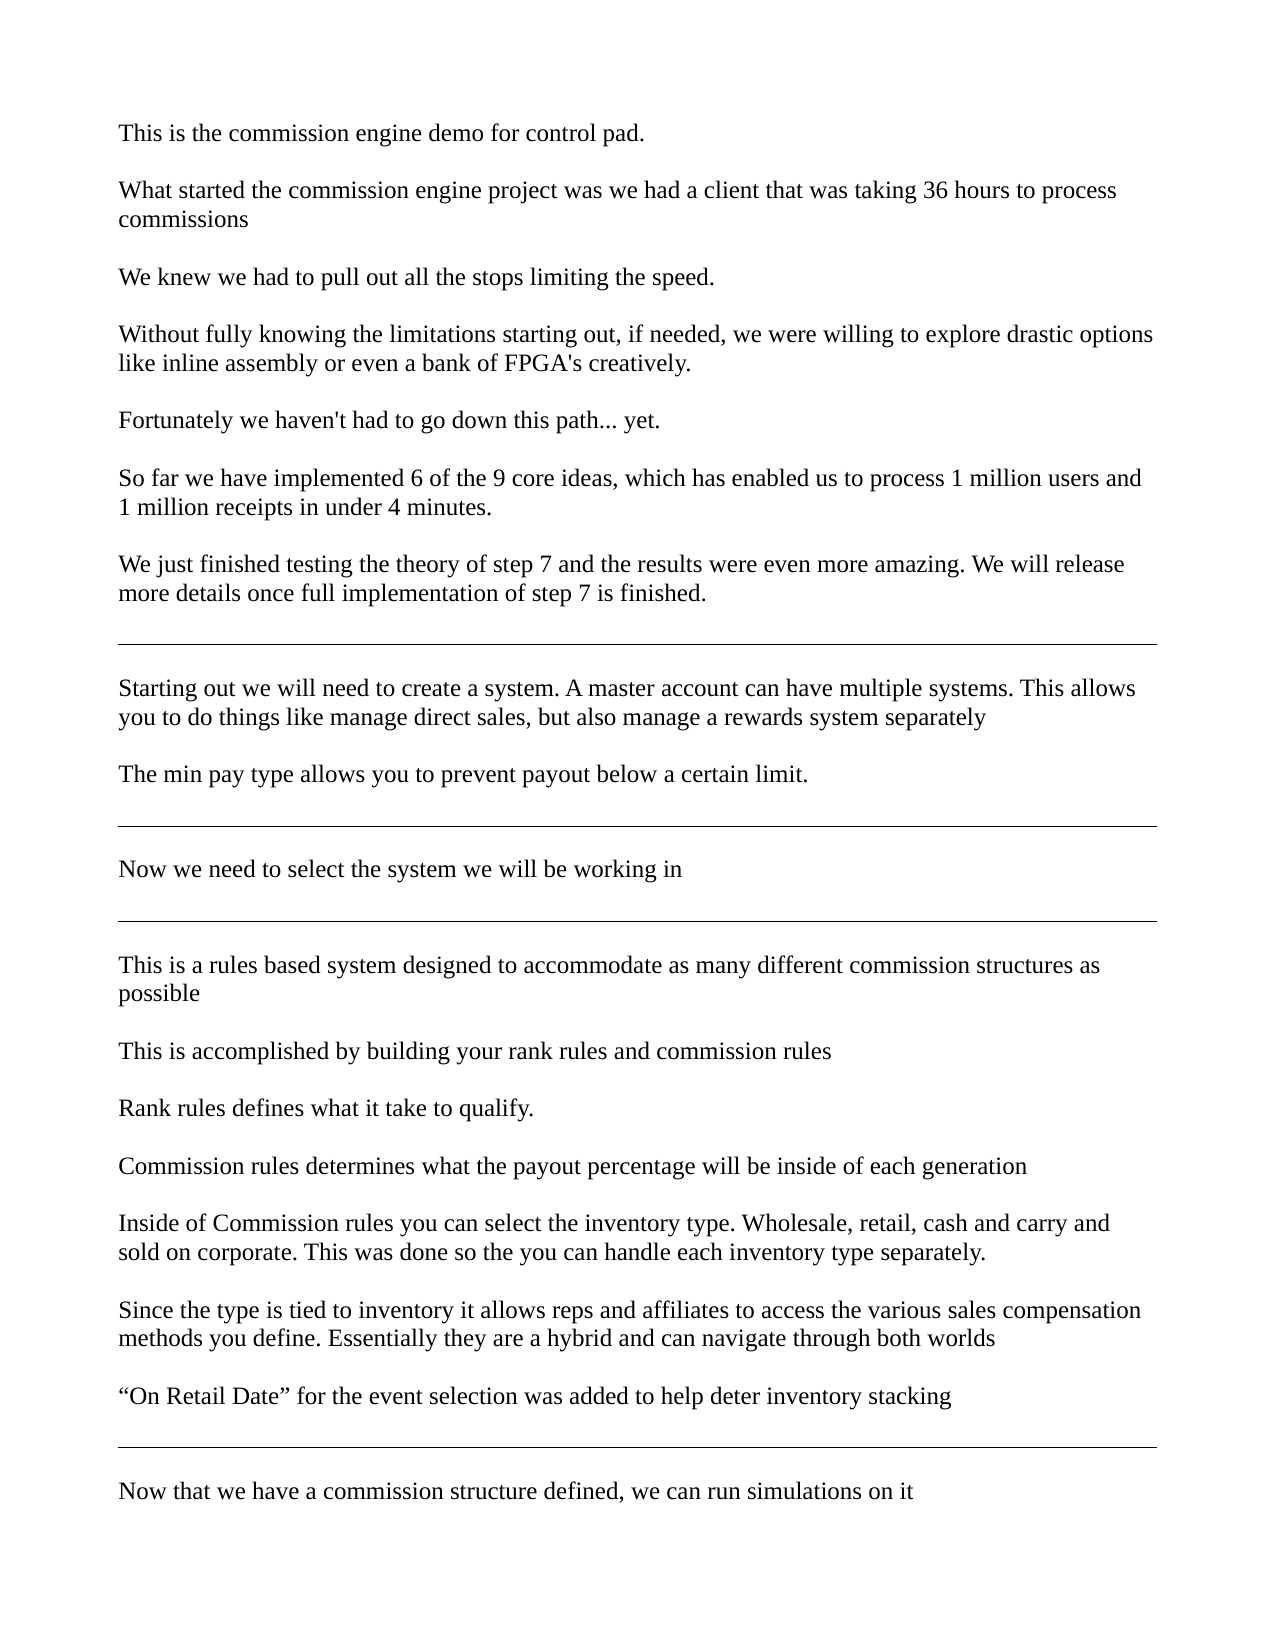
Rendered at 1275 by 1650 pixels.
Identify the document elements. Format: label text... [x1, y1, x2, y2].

text Now that we have a commission structure defined, we can run simulations on it [118, 1476, 1157, 1505]
text Starting out we will need to create a system. A master account can have multiple systems. This allows you to do things like manage direct sales, but also manage a rewards system separately [118, 673, 1157, 731]
text This is the commission engine demo for control pad. [118, 118, 1157, 147]
text Commission rules determines what the payout percentage will be inside of each generation [118, 1151, 1157, 1180]
text So far we have implemented 6 of the 9 core ideas, which has enabled us to process 1 million users and 1 million receipts in under 4 minutes. [118, 463, 1157, 521]
text We knew we had to pull out all the stops limiting the speed. [118, 262, 1157, 291]
text This is a rules based system designed to accommodate as many different commission structures as possible [118, 950, 1157, 1007]
text Inside of Commission rules you can select the inventory type. Wholesale, retail, cash and carry and sold on corporate. This was done so the you can handle each inventory type separately. [118, 1208, 1157, 1266]
text “On Retail Date” for the event selection was added to help deter inventory stacking [118, 1381, 1157, 1410]
text Since the type is tied to inventory it allows reps and affiliates to access the various sales compensation methods you define. Essentially they are a hybrid and can navigate through both worlds [118, 1295, 1157, 1352]
text Now we need to select the system we will be working in [118, 854, 1157, 883]
text Without fully knowing the limitations starting out, if needed, we were willing to explore drastic options like inline assembly or even a bank of FPGA's creatively. [118, 319, 1157, 377]
text We just finished testing the theory of step 7 and the results were even more amazing. We will release more details once full implementation of step 7 is finished. [118, 549, 1157, 607]
text What started the commission engine project was we had a client that was taking 36 hours to process commissions [118, 176, 1157, 233]
text Rank rules defines what it take to qualify. [118, 1093, 1157, 1122]
text This is accomplished by building your rank rules and commission rules [118, 1036, 1157, 1065]
text Fortunately we haven't had to go down this path... yet. [118, 406, 1157, 434]
text The min pay type allows you to prevent payout below a certain limit. [118, 759, 1157, 788]
